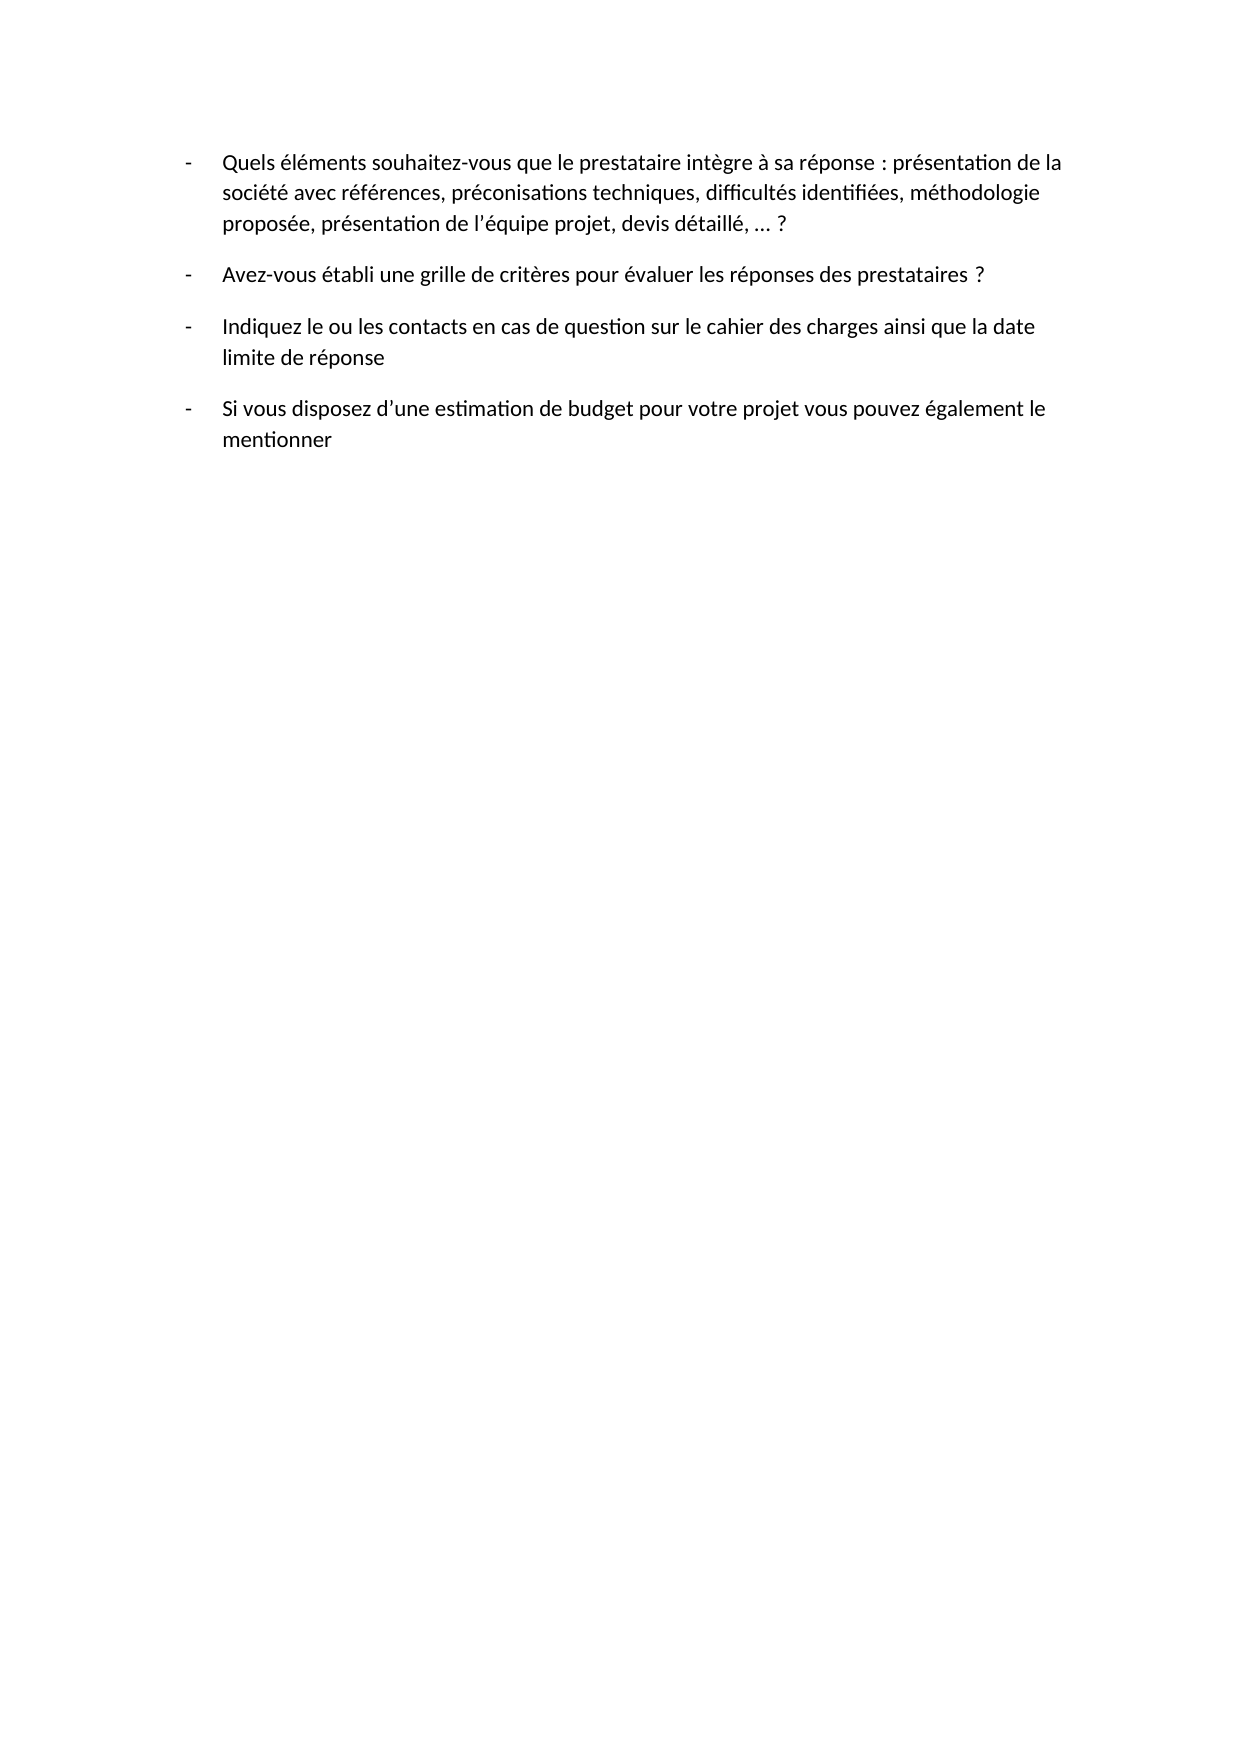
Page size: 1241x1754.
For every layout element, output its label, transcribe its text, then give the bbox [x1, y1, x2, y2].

list Quels éléments souhaitez-vous que le prestataire intègre à sa réponse : présentation de la société avec références, préconisations techniques, difficultés identifiées, méthodologie proposée, présentation de l’équipe projet, devis détaillé, … ? [185, 148, 1093, 237]
list Avez-vous établi une grille de critères pour évaluer les réponses des prestataires ? [185, 261, 1093, 289]
list Si vous disposez d’une estimation de budget pour votre projet vous pouvez également le mentionner [185, 394, 1093, 453]
list Indiquez le ou les contacts en cas de question sur le cahier des charges ainsi que la date limite de réponse [185, 312, 1093, 371]
